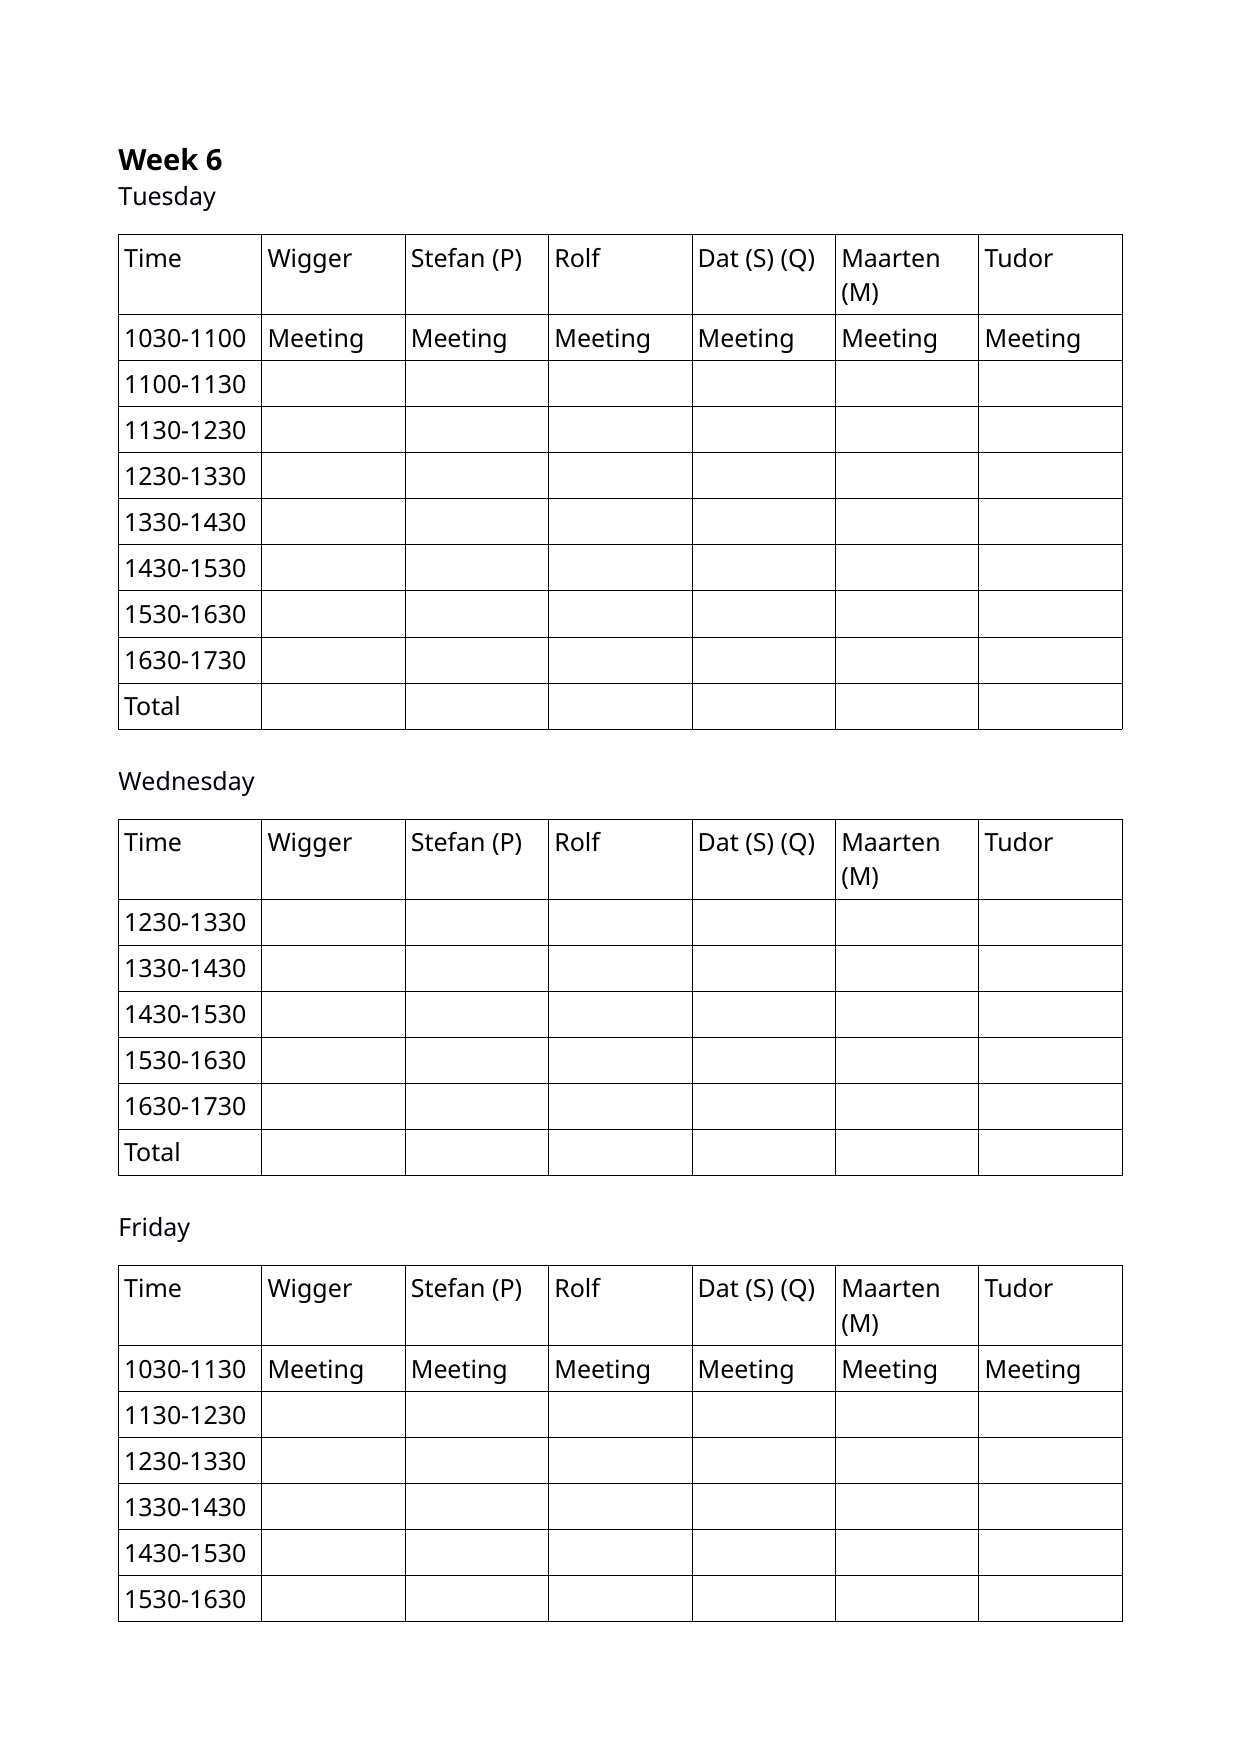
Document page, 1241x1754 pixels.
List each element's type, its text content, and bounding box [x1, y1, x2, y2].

table_cell [549, 453, 692, 498]
table_cell Meeting [406, 1346, 548, 1391]
table_cell [406, 1130, 548, 1175]
table_header Wigger [262, 235, 405, 314]
table_cell 1330-1430 [119, 1484, 261, 1529]
table_cell [406, 453, 548, 498]
table_cell [406, 407, 548, 452]
table_cell [693, 1038, 835, 1083]
table_cell [262, 499, 405, 544]
table_cell [979, 1576, 1122, 1621]
table_cell [693, 638, 835, 682]
table_cell [693, 361, 835, 406]
table_cell Meeting [549, 1346, 692, 1391]
table_cell [549, 1484, 692, 1529]
table_cell [693, 453, 835, 498]
table_cell [693, 684, 835, 728]
table_cell 1100-1130 [119, 361, 261, 406]
table_cell [693, 499, 835, 544]
table_cell Total [119, 1130, 261, 1175]
table_cell 1130-1230 [119, 1392, 261, 1437]
table_cell [262, 1530, 405, 1575]
table_cell [262, 1576, 405, 1621]
table_cell [979, 900, 1122, 945]
table_cell 1630-1730 [119, 1084, 261, 1129]
table_cell [262, 591, 405, 636]
table_cell [836, 992, 978, 1037]
table_cell [406, 1038, 548, 1083]
table_cell Meeting [979, 315, 1122, 360]
table_cell [979, 1530, 1122, 1575]
table_cell Meeting [262, 1346, 405, 1391]
table_cell [549, 900, 692, 945]
table_cell [406, 684, 548, 728]
table_header Tudor [979, 1266, 1122, 1345]
table_cell [979, 638, 1122, 682]
table_cell [406, 1576, 548, 1621]
table_cell [406, 1530, 548, 1575]
table_header Stefan (P) [406, 235, 548, 314]
table_cell [549, 407, 692, 452]
table_cell Meeting [406, 315, 548, 360]
table_cell [979, 992, 1122, 1037]
table_header Dat (S) (Q) [693, 820, 835, 899]
table_cell [406, 1438, 548, 1483]
table_cell [693, 946, 835, 991]
table_cell [262, 900, 405, 945]
table_cell [262, 1084, 405, 1129]
table_cell Meeting [549, 315, 692, 360]
table_cell [406, 1392, 548, 1437]
table_header Stefan (P) [406, 1266, 548, 1345]
table_cell [549, 499, 692, 544]
table_cell [549, 545, 692, 590]
table_cell [979, 946, 1122, 991]
table_cell [979, 545, 1122, 590]
table_header Tudor [979, 235, 1122, 314]
table_cell [406, 900, 548, 945]
table_header Dat (S) (Q) [693, 235, 835, 314]
table_cell [693, 1392, 835, 1437]
text Friday [118, 1209, 1122, 1243]
table_cell [836, 1438, 978, 1483]
table_cell [836, 591, 978, 636]
table_cell [262, 1438, 405, 1483]
table_cell [262, 1484, 405, 1529]
table_cell [979, 1392, 1122, 1437]
table_cell Total [119, 684, 261, 728]
table_cell [836, 1576, 978, 1621]
table_cell [836, 946, 978, 991]
table_cell Meeting [836, 315, 978, 360]
table_cell [262, 1392, 405, 1437]
table_cell 1430-1530 [119, 1530, 261, 1575]
table_cell Meeting [262, 315, 405, 360]
table_cell [693, 591, 835, 636]
table_cell [979, 591, 1122, 636]
table_cell [262, 453, 405, 498]
table_cell [836, 1484, 978, 1529]
table_cell 1230-1330 [119, 900, 261, 945]
table_cell [262, 1130, 405, 1175]
table_cell [693, 1576, 835, 1621]
table_cell 1030-1100 [119, 315, 261, 360]
table_cell 1530-1630 [119, 1576, 261, 1621]
table_cell [262, 407, 405, 452]
table_cell [406, 1484, 548, 1529]
table_header Rolf [549, 1266, 692, 1345]
table_cell [549, 1084, 692, 1129]
table_cell [406, 1084, 548, 1129]
table_cell [836, 1530, 978, 1575]
table_cell [979, 1484, 1122, 1529]
table_cell [549, 1130, 692, 1175]
table_cell [979, 453, 1122, 498]
table_cell [549, 1530, 692, 1575]
table_cell [836, 1392, 978, 1437]
table_cell [693, 407, 835, 452]
table_cell 1330-1430 [119, 946, 261, 991]
table_cell Meeting [693, 315, 835, 360]
table_cell [549, 1438, 692, 1483]
table_cell [262, 946, 405, 991]
table_cell Meeting [693, 1346, 835, 1391]
subtitle Week 6 [118, 139, 1122, 179]
table_cell 1430-1530 [119, 545, 261, 590]
table_cell [549, 1576, 692, 1621]
table_header Time [119, 235, 261, 314]
table_cell [979, 1084, 1122, 1129]
table_header Rolf [549, 235, 692, 314]
table_cell [836, 684, 978, 728]
table_cell [836, 499, 978, 544]
table_cell [693, 545, 835, 590]
table_cell [406, 946, 548, 991]
table_cell [693, 1084, 835, 1129]
table_header Tudor [979, 820, 1122, 899]
table_cell [406, 361, 548, 406]
table_cell [549, 591, 692, 636]
table_cell [979, 1438, 1122, 1483]
table_header Maarten (M) [836, 1266, 978, 1345]
table_cell 1330-1430 [119, 499, 261, 544]
table_cell [262, 1038, 405, 1083]
table_cell [549, 992, 692, 1037]
table_header Maarten (M) [836, 235, 978, 314]
table_cell [262, 361, 405, 406]
table_cell [836, 1130, 978, 1175]
table_cell Meeting [979, 1346, 1122, 1391]
table_cell [262, 684, 405, 728]
table_header Time [119, 1266, 261, 1345]
table_cell [836, 453, 978, 498]
table_cell [549, 946, 692, 991]
text Wednesday [118, 763, 1122, 797]
table_cell [406, 992, 548, 1037]
table_cell [979, 407, 1122, 452]
table_cell [262, 545, 405, 590]
table_cell [406, 499, 548, 544]
table_cell [693, 900, 835, 945]
table_cell 1130-1230 [119, 407, 261, 452]
table_header Dat (S) (Q) [693, 1266, 835, 1345]
table_cell [549, 684, 692, 728]
table_cell 1230-1330 [119, 1438, 261, 1483]
table_cell [979, 684, 1122, 728]
table_cell [693, 1530, 835, 1575]
table_cell 1530-1630 [119, 1038, 261, 1083]
table_header Wigger [262, 820, 405, 899]
table_cell [979, 361, 1122, 406]
table_header Maarten (M) [836, 820, 978, 899]
table_cell Meeting [836, 1346, 978, 1391]
table_cell 1230-1330 [119, 453, 261, 498]
table_header Wigger [262, 1266, 405, 1345]
table_cell [406, 638, 548, 682]
table_cell [549, 1038, 692, 1083]
table_cell 1430-1530 [119, 992, 261, 1037]
table_cell [836, 545, 978, 590]
table_cell [549, 638, 692, 682]
table_cell 1530-1630 [119, 591, 261, 636]
table_cell [406, 591, 548, 636]
table_cell [262, 992, 405, 1037]
table_cell 1030-1130 [119, 1346, 261, 1391]
table_cell [836, 361, 978, 406]
table_cell [836, 1084, 978, 1129]
table_cell [979, 1038, 1122, 1083]
table_cell [693, 1438, 835, 1483]
table_cell [549, 361, 692, 406]
table_header Rolf [549, 820, 692, 899]
table_cell [979, 499, 1122, 544]
table_cell [693, 1484, 835, 1529]
table_header Stefan (P) [406, 820, 548, 899]
table_header Time [119, 820, 261, 899]
table_cell [836, 1038, 978, 1083]
table_cell [836, 407, 978, 452]
table_cell [549, 1392, 692, 1437]
table_cell [979, 1130, 1122, 1175]
table_cell [693, 1130, 835, 1175]
text Tuesday [118, 179, 1122, 213]
table_cell [836, 638, 978, 682]
table_cell [693, 992, 835, 1037]
table_cell 1630-1730 [119, 638, 261, 682]
table_cell [836, 900, 978, 945]
table_cell [406, 545, 548, 590]
table_cell [262, 638, 405, 682]
